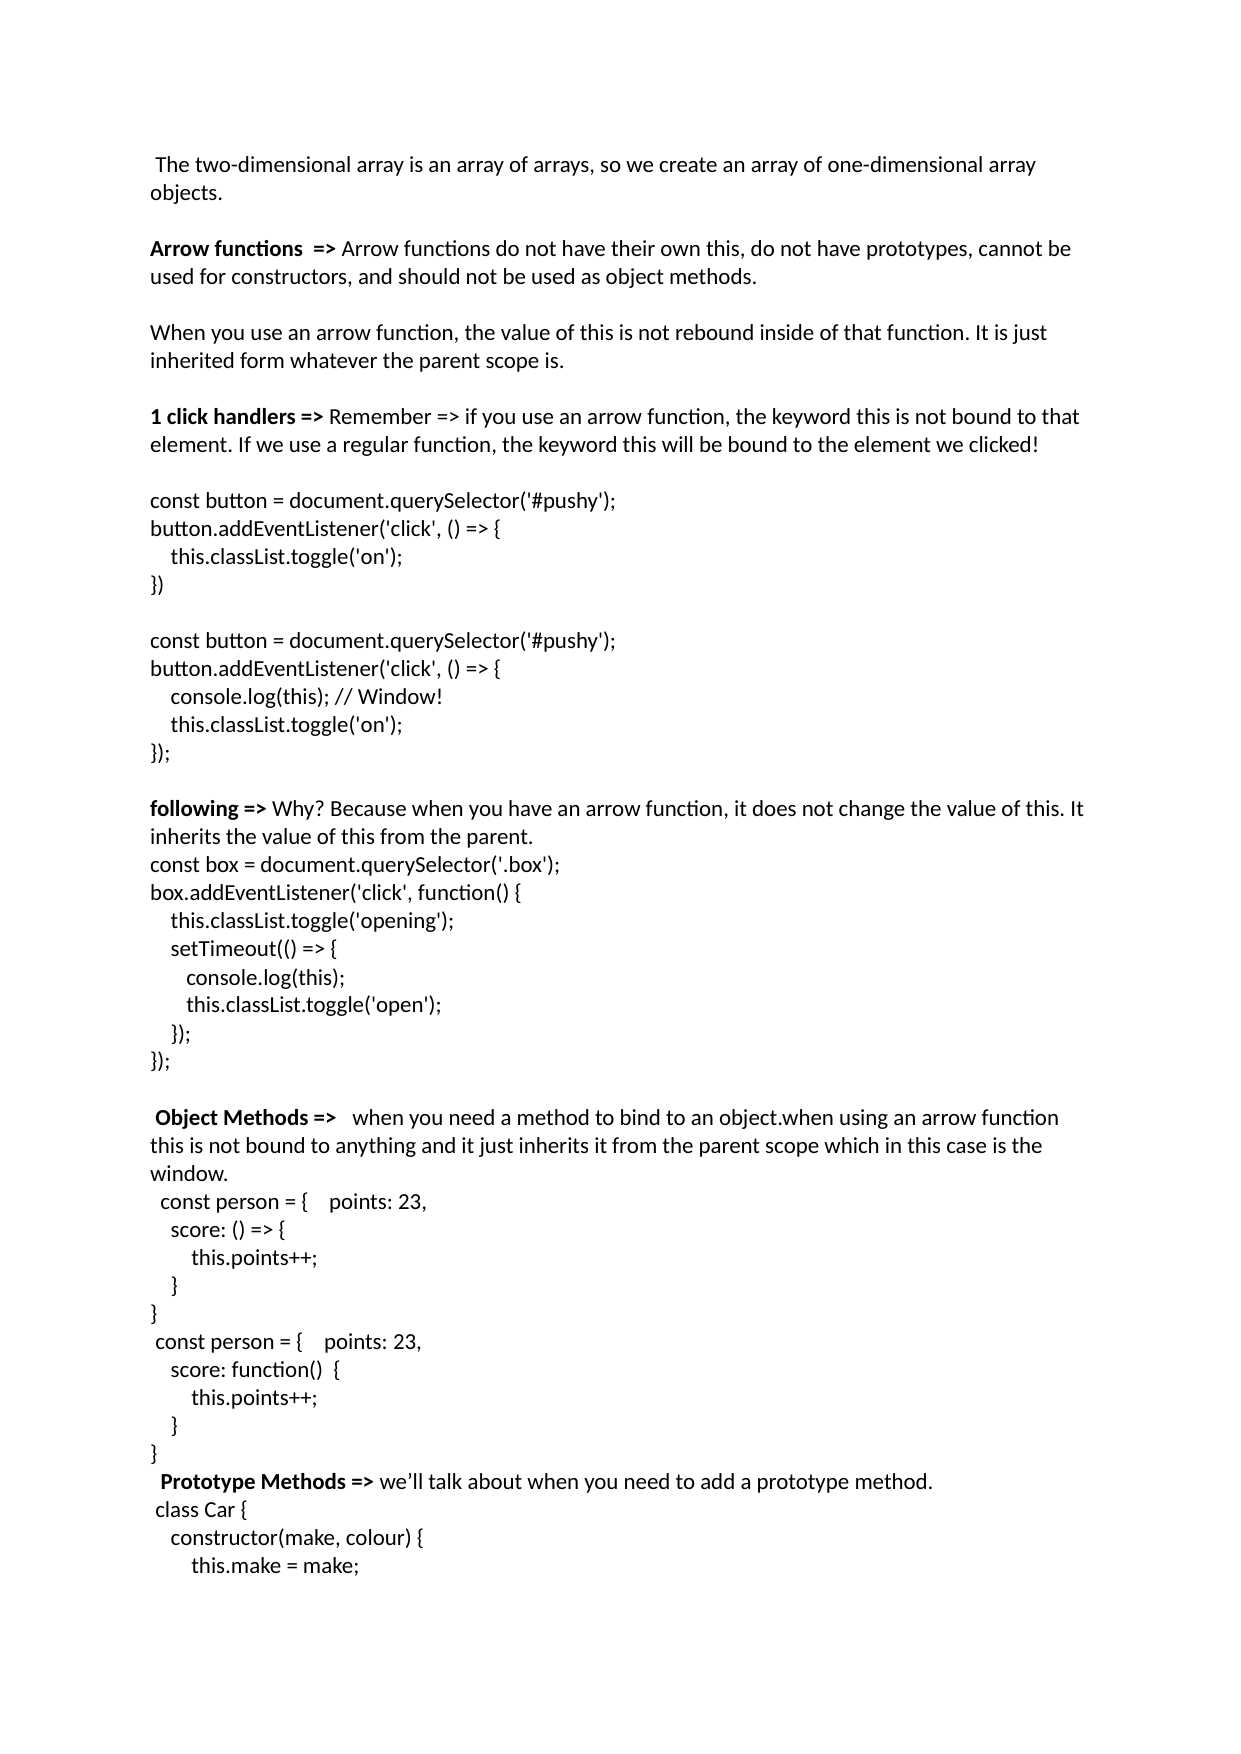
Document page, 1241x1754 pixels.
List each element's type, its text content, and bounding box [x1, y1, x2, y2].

text button.addEventListener('click', () => { [150, 654, 1090, 682]
text }); [150, 738, 1090, 766]
text this.classList.toggle('on'); [150, 710, 1090, 738]
text console.log(this); // Window! [150, 682, 1090, 710]
text } [150, 1299, 1090, 1327]
text const button = document.querySelector('#pushy'); [150, 486, 1090, 514]
text Object Methods => when you need a method to bind to an object.when using an arrow function this is not bound to anything and it just inherits it from the parent scope which in this case is the window. [150, 1103, 1090, 1187]
text box.addEventListener('click', function() { [150, 878, 1090, 907]
text Arrow functions => Arrow functions do not have their own this, do not have prototypes, cannot be used for constructors, and should not be used as object methods. [150, 234, 1090, 290]
text const box = document.querySelector('.box'); [150, 851, 1090, 878]
text this.classList.toggle('on'); [150, 542, 1090, 570]
text }); [150, 1047, 1090, 1075]
text const person = { points: 23, [150, 1327, 1090, 1355]
text 1 click handlers => Remember => if you use an arrow function, the keyword this is not bound to that element. If we use a regular function, the keyword this will be bound to the element we clicked! [150, 402, 1090, 458]
text }); [150, 1019, 1090, 1047]
text } [150, 1271, 1090, 1299]
text class Car { [150, 1495, 1090, 1523]
text this.classList.toggle('open'); [150, 991, 1090, 1019]
text this.points++; [150, 1383, 1090, 1411]
text this.make = make; [150, 1551, 1090, 1579]
text } [150, 1411, 1090, 1439]
text const button = document.querySelector('#pushy'); [150, 626, 1090, 654]
text } [150, 1439, 1090, 1467]
text constructor(make, colour) { [150, 1523, 1090, 1551]
text const person = { points: 23, [150, 1187, 1090, 1215]
text setTimeout(() => { [150, 934, 1090, 963]
text Prototype Methods => we’ll talk about when you need to add a prototype method. [150, 1467, 1090, 1495]
text score: function() { [150, 1355, 1090, 1383]
text this.points++; [150, 1243, 1090, 1271]
text }) [150, 570, 1090, 598]
text The two-dimensional array is an array of arrays, so we create an array of one-dimensional array objects. [150, 150, 1090, 206]
text button.addEventListener('click', () => { [150, 514, 1090, 542]
text console.log(this); [150, 963, 1090, 991]
text this.classList.toggle('opening'); [150, 907, 1090, 934]
text following => Why? Because when you have an arrow function, it does not change the value of this. It inherits the value of this from the parent. [150, 794, 1090, 851]
text When you use an arrow function, the value of this is not rebound inside of that function. It is just inherited form whatever the parent scope is. [150, 318, 1090, 374]
text score: () => { [150, 1215, 1090, 1243]
